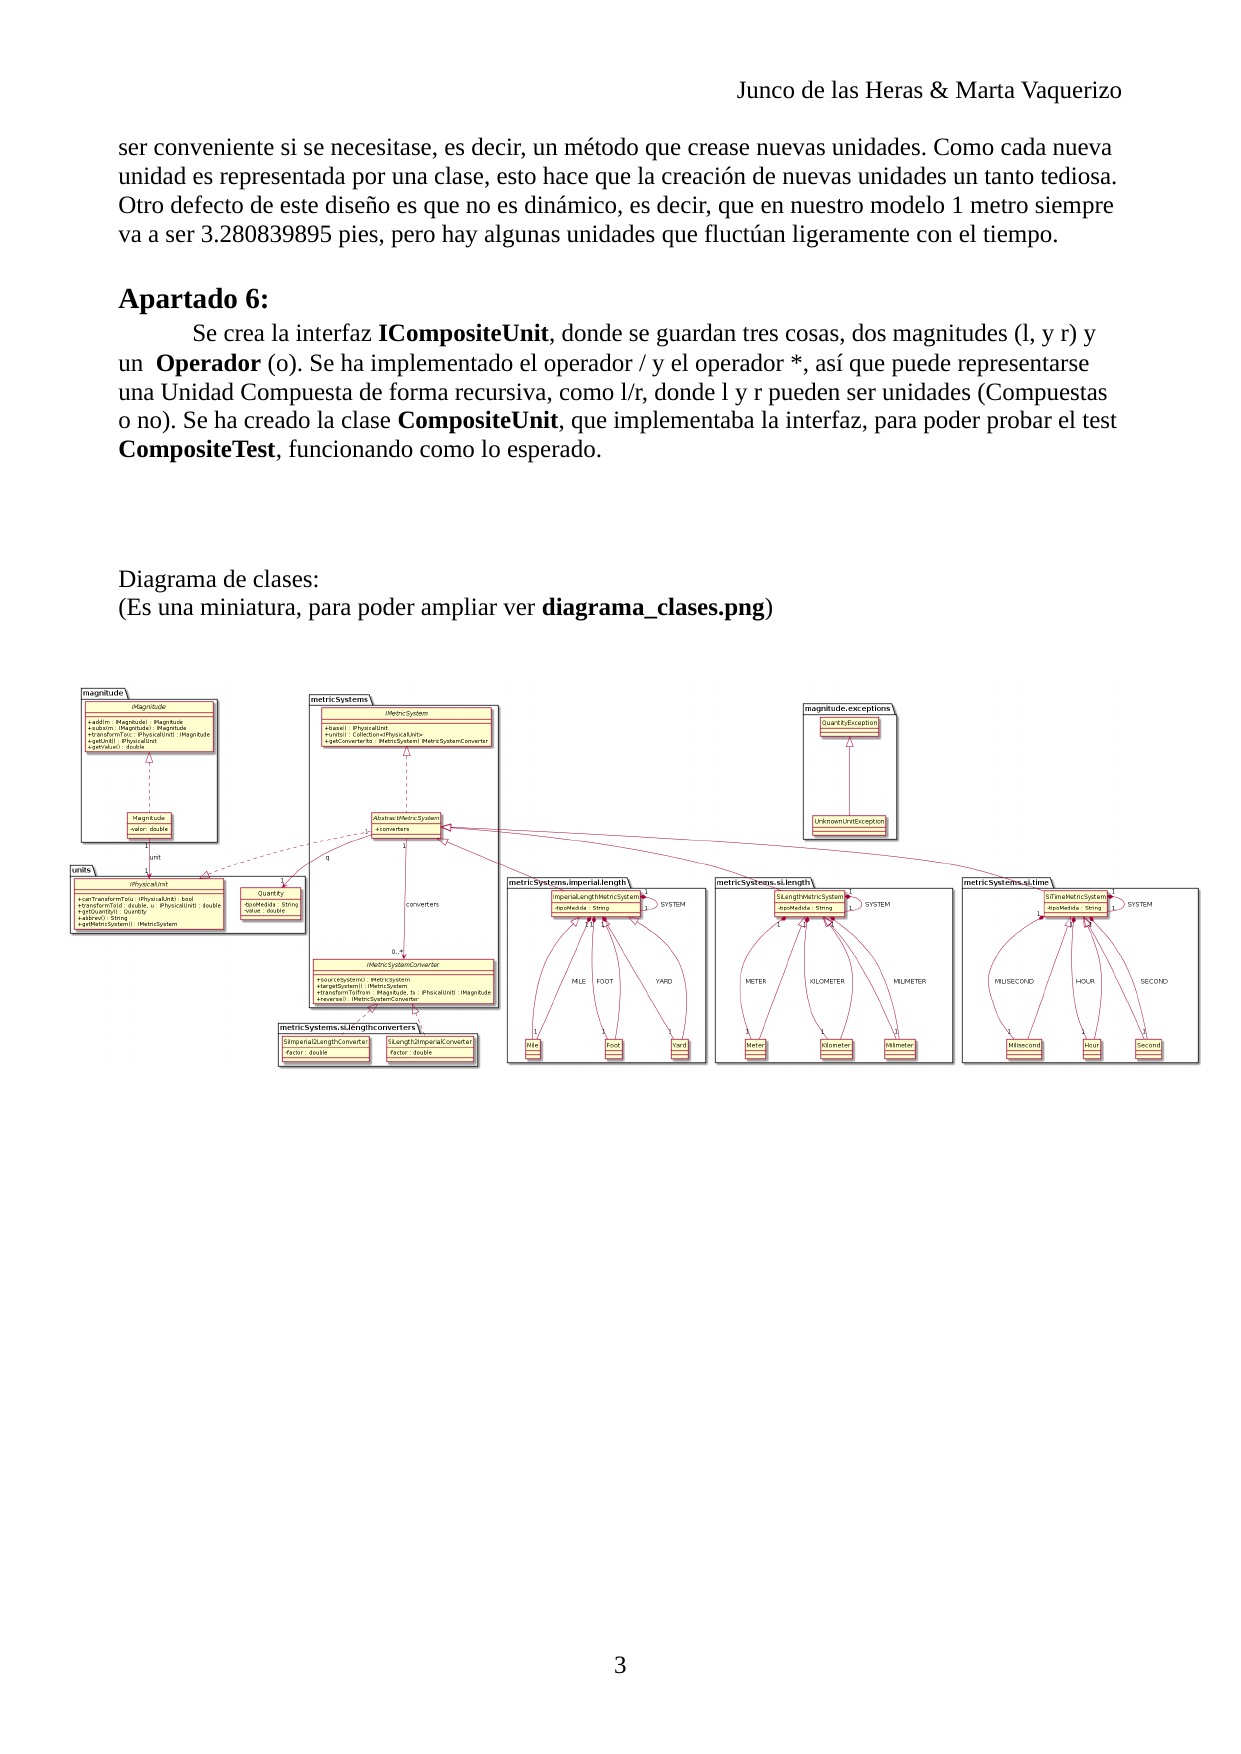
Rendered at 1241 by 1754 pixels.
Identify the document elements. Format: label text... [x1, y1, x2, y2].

text (Es una miniatura, para poder ampliar ver diagrama_clases.png) [118, 592, 1122, 621]
text Otro defecto de este diseño es que no es dinámico, es decir, que en nuestro modelo 1 metro siempre va a ser 3.280839895 pies, pero hay algunas unidades que fluctúan ligeramente con el tiempo. [118, 190, 1122, 247]
text ser conveniente si se necesitase, es decir, un método que crease nuevas unidades. Como cada nueva unidad es representada por una clase, esto hace que la creación de nuevas unidades un tanto tediosa. [118, 132, 1122, 190]
text Apartado 6: [118, 281, 1122, 314]
text Diagrama de clases: [118, 564, 1122, 592]
text Se crea la interfaz ICompositeUnit, donde se guardan tres cosas, dos magnitudes (l, y r) y un Operador (o). Se ha implementado el operador / y el operador *, así que puede representarse una Unidad Compuesta de forma recursiva, como l/r, donde l y r pueden ser unidades (Compuestas o no). Se ha creado la clase CompositeUnit, que implementaba la interfaz, para poder probar el test CompositeTest, funcionando como lo esperado. [118, 314, 1122, 463]
